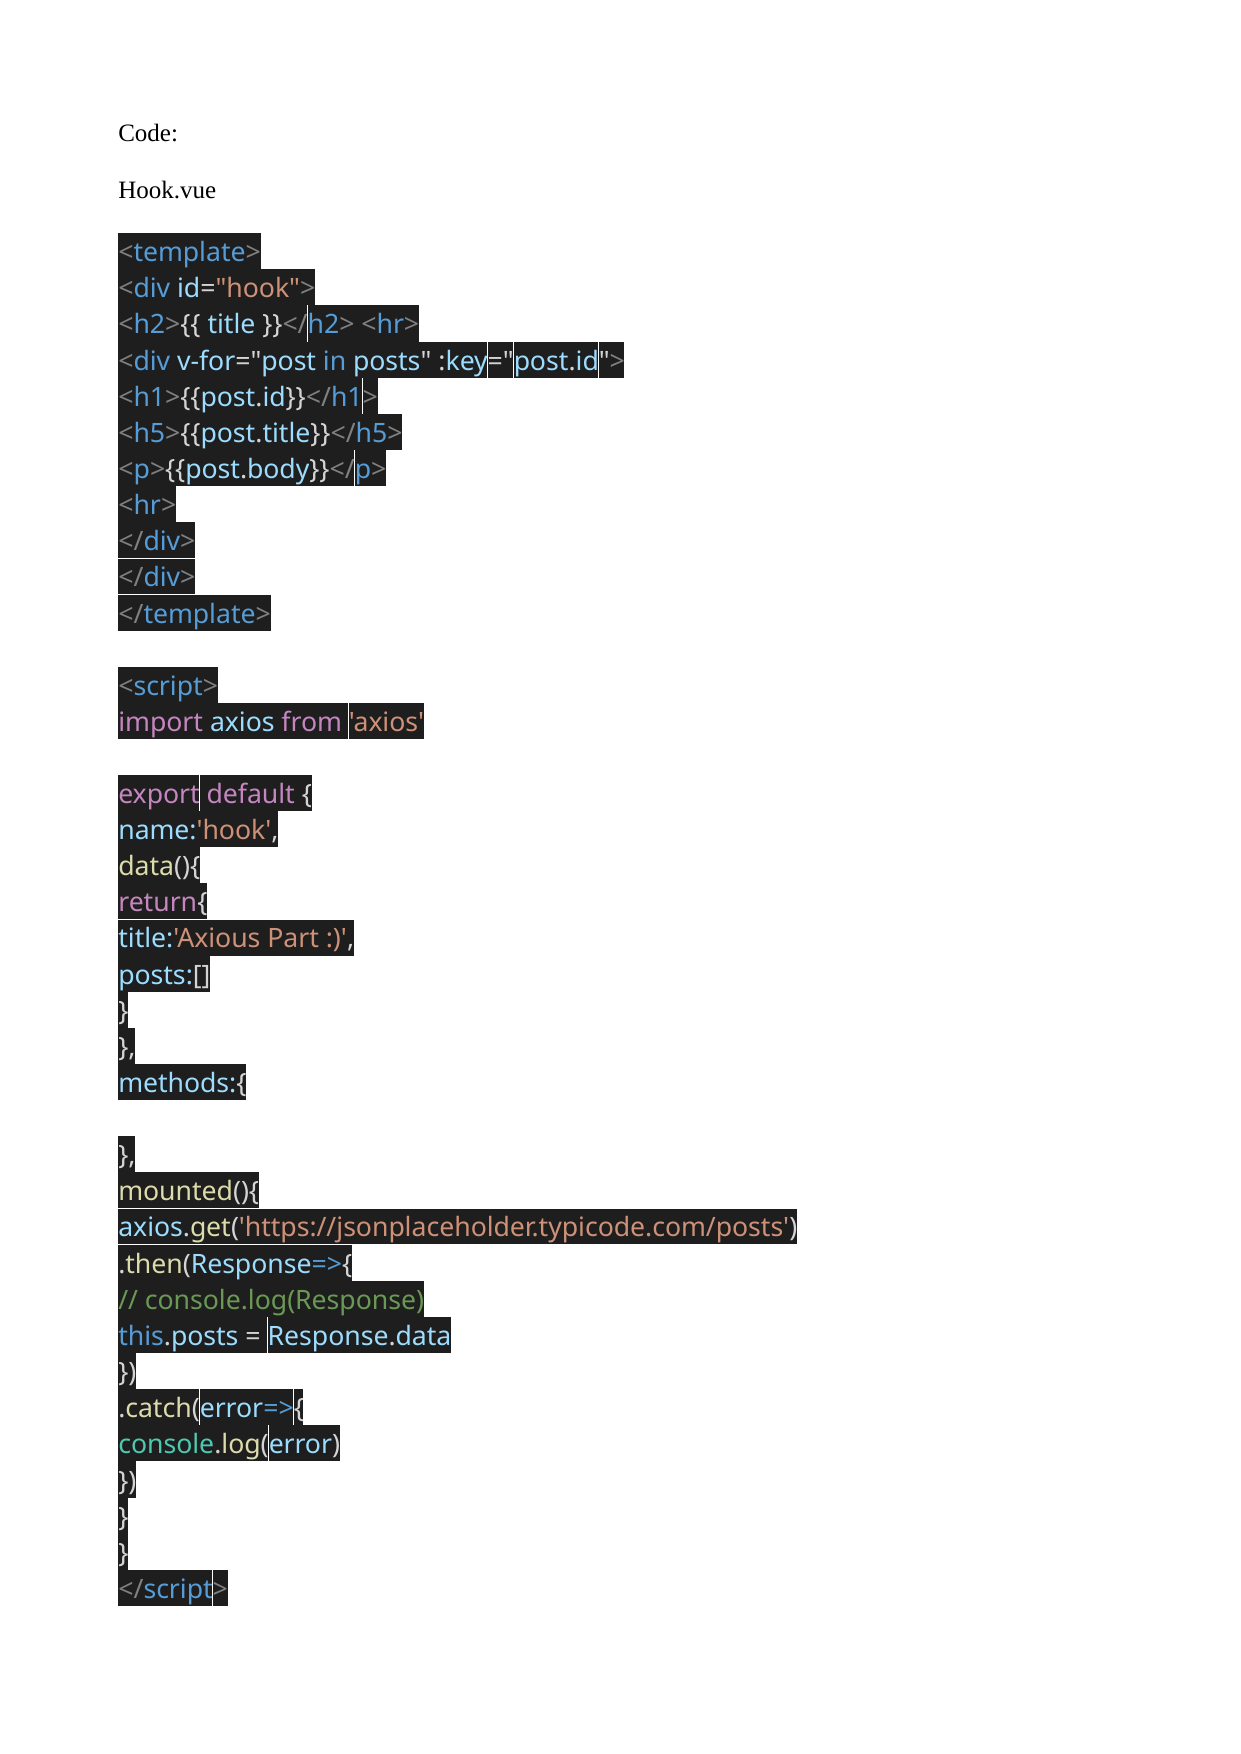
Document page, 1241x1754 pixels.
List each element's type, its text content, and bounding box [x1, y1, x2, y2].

text </div> [118, 522, 1122, 558]
text } [118, 1498, 1122, 1534]
text posts:[] [118, 956, 1122, 992]
text export default { [118, 775, 1122, 811]
text <div id="hook"> [118, 269, 1122, 305]
text console.log(error) [118, 1425, 1122, 1461]
text }, [118, 1136, 1122, 1172]
text }) [118, 1461, 1122, 1498]
text .catch(error=>{ [118, 1389, 1122, 1425]
text title:'Axious Part :)', [118, 919, 1122, 956]
text <h1>{{post.id}}</h1> [118, 378, 1122, 414]
text </div> [118, 558, 1122, 594]
text <h5>{{post.title}}</h5> [118, 414, 1122, 450]
text this.posts = Response.data [118, 1317, 1122, 1353]
text <hr> [118, 486, 1122, 522]
text </script> [118, 1570, 1122, 1606]
text } [118, 1534, 1122, 1570]
text mounted(){ [118, 1172, 1122, 1208]
text name:'hook', [118, 811, 1122, 847]
text }, [118, 1028, 1122, 1064]
text import axios from 'axios' [118, 703, 1122, 739]
text </template> [118, 594, 1122, 631]
text return{ [118, 883, 1122, 919]
text methods:{ [118, 1064, 1122, 1100]
text <div v-for="post in posts" :key="post.id"> [118, 342, 1122, 378]
text <template> [118, 233, 1122, 269]
text Hook.vue [118, 176, 1122, 204]
text }) [118, 1353, 1122, 1389]
text <script> [118, 667, 1122, 703]
text axios.get('https://jsonplaceholder.typicode.com/posts') [118, 1208, 1122, 1244]
text <h2>{{ title }}</h2> <hr> [118, 305, 1122, 342]
text .then(Response=>{ [118, 1244, 1122, 1281]
text // console.log(Response) [118, 1281, 1122, 1317]
text } [118, 992, 1122, 1028]
text Code: [118, 118, 1122, 147]
text data(){ [118, 847, 1122, 883]
text <p>{{post.body}}</p> [118, 450, 1122, 486]
